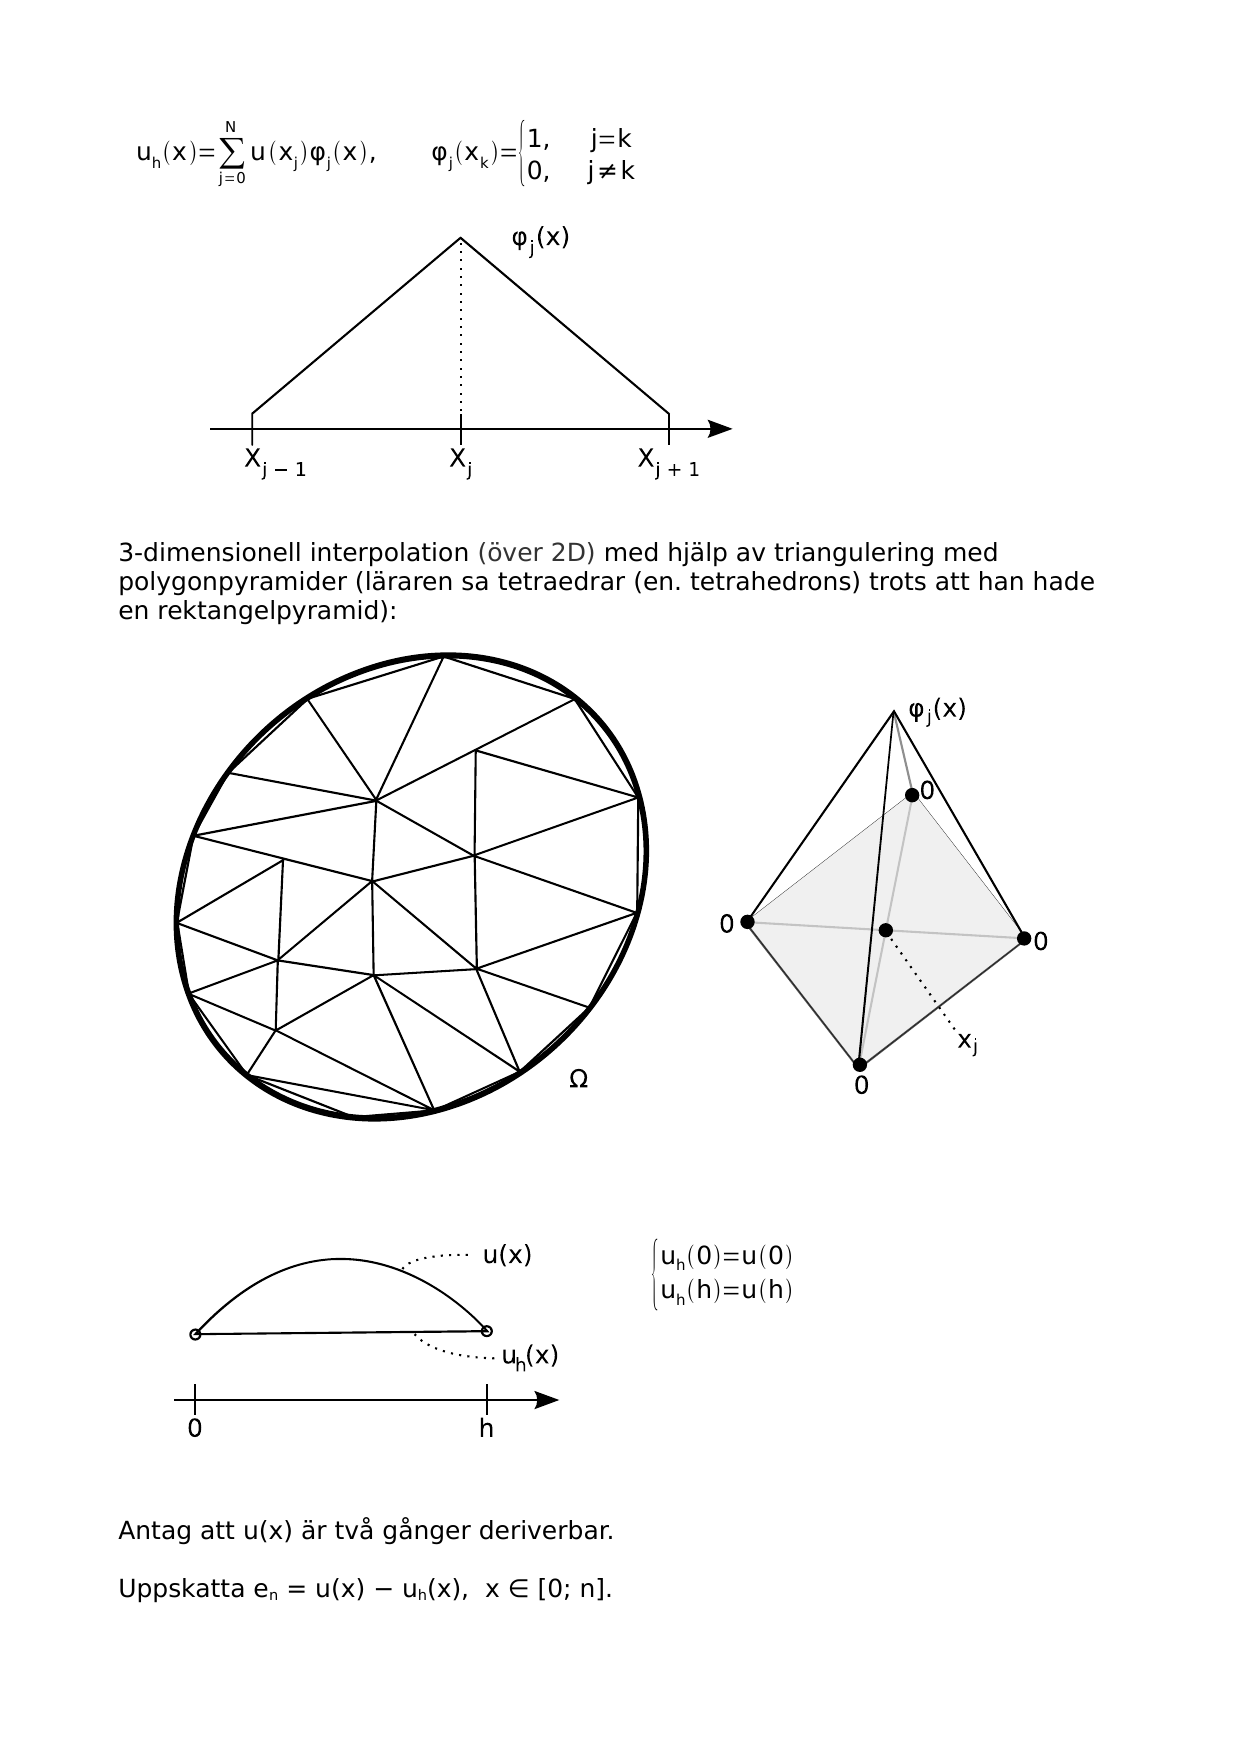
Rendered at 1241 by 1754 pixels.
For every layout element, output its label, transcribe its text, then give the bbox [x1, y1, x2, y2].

text 3-dimensionell interpolation (över 2D) med hjälp av triangulering med polygonpyramider (läraren sa tetraedrar (en. tetrahedrons) trots att han hade en rektangelpyramid): [118, 538, 1122, 625]
text Uppskatta en = u(x) − uh(x), x ∈ [0; n]. [118, 1575, 1122, 1604]
text Antag att u(x) är två gånger deriverbar. [118, 1516, 1122, 1546]
